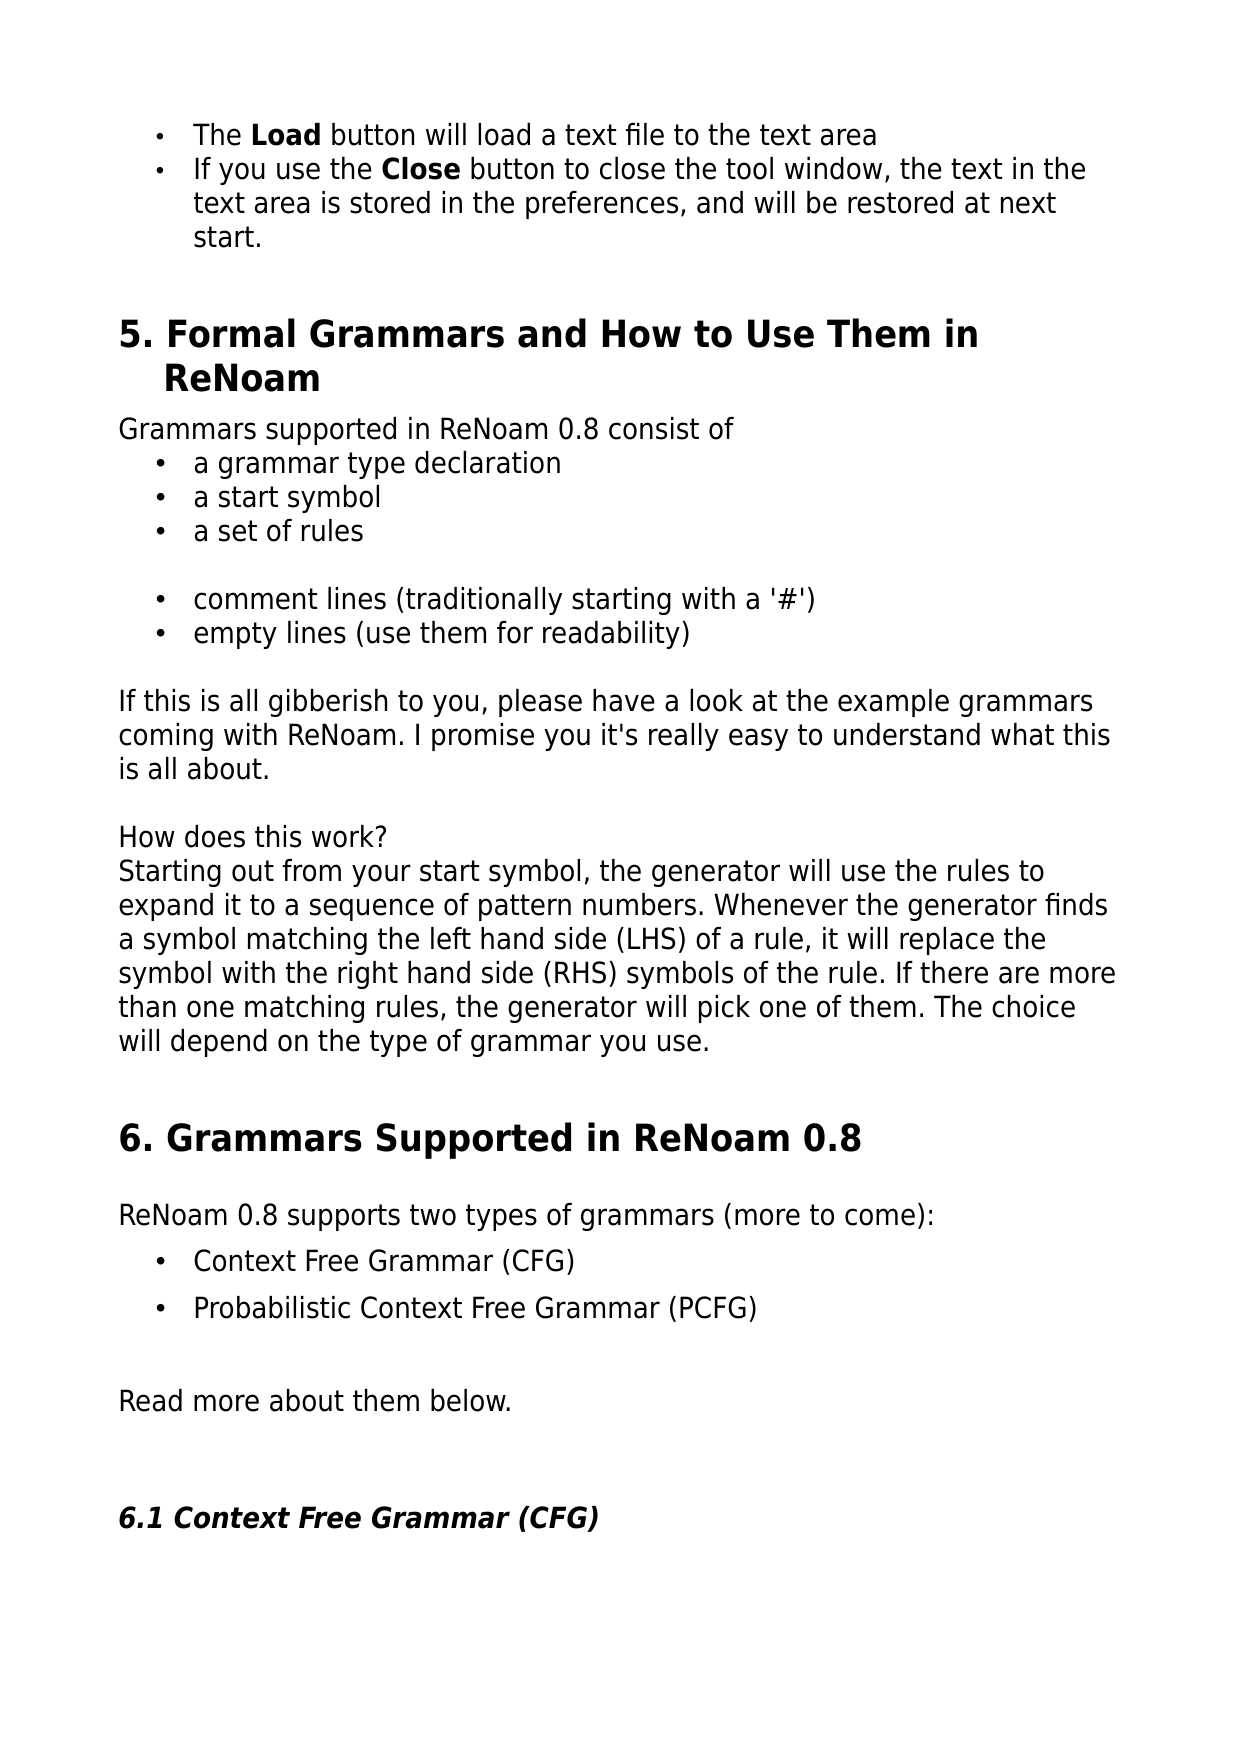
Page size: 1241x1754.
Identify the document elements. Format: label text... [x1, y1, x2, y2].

list If you use the Close button to close the tool window, the text in the text area is stored in the preferences, and will be restored at next start. [156, 152, 1122, 254]
list empty lines (use them for readability) [156, 616, 1122, 650]
text Read more about them below. [118, 1384, 1122, 1418]
subtitle 5. Formal Grammars and How to Use Them in ReNoam [118, 313, 1122, 400]
subtitle ReNoam 0.8 supports two types of grammars (more to come): [118, 1198, 1122, 1232]
list The Load button will load a text file to the text area [156, 118, 1122, 152]
text Grammars supported in ReNoam 0.8 consist of [118, 413, 1122, 447]
list comment lines (traditionally starting with a '#') [156, 582, 1122, 616]
list Probabilistic Context Free Grammar (PCFG) [156, 1291, 1122, 1325]
list Context Free Grammar (CFG) [156, 1244, 1122, 1278]
text If this is all gibberish to you, please have a look at the example grammars coming with ReNoam. I promise you it's really easy to understand what this is all about. [118, 684, 1122, 786]
list a start symbol [156, 481, 1122, 514]
subtitle 6.1 Context Free Grammar (CFG) [118, 1502, 1122, 1536]
list a grammar type declaration [156, 447, 1122, 481]
subtitle 6. Grammars Supported in ReNoam 0.8 [118, 1117, 1122, 1161]
text How does this work? [118, 820, 1122, 854]
text Starting out from your start symbol, the generator will use the rules to expand it to a sequence of pattern numbers. Whenever the generator finds a symbol matching the left hand side (LHS) of a rule, it will replace the symbol with the right hand side (RHS) symbols of the rule. If there are more than one matching rules, the generator will pick one of them. The choice will depend on the type of grammar you use. [118, 854, 1122, 1058]
list a set of rules [156, 514, 1122, 548]
